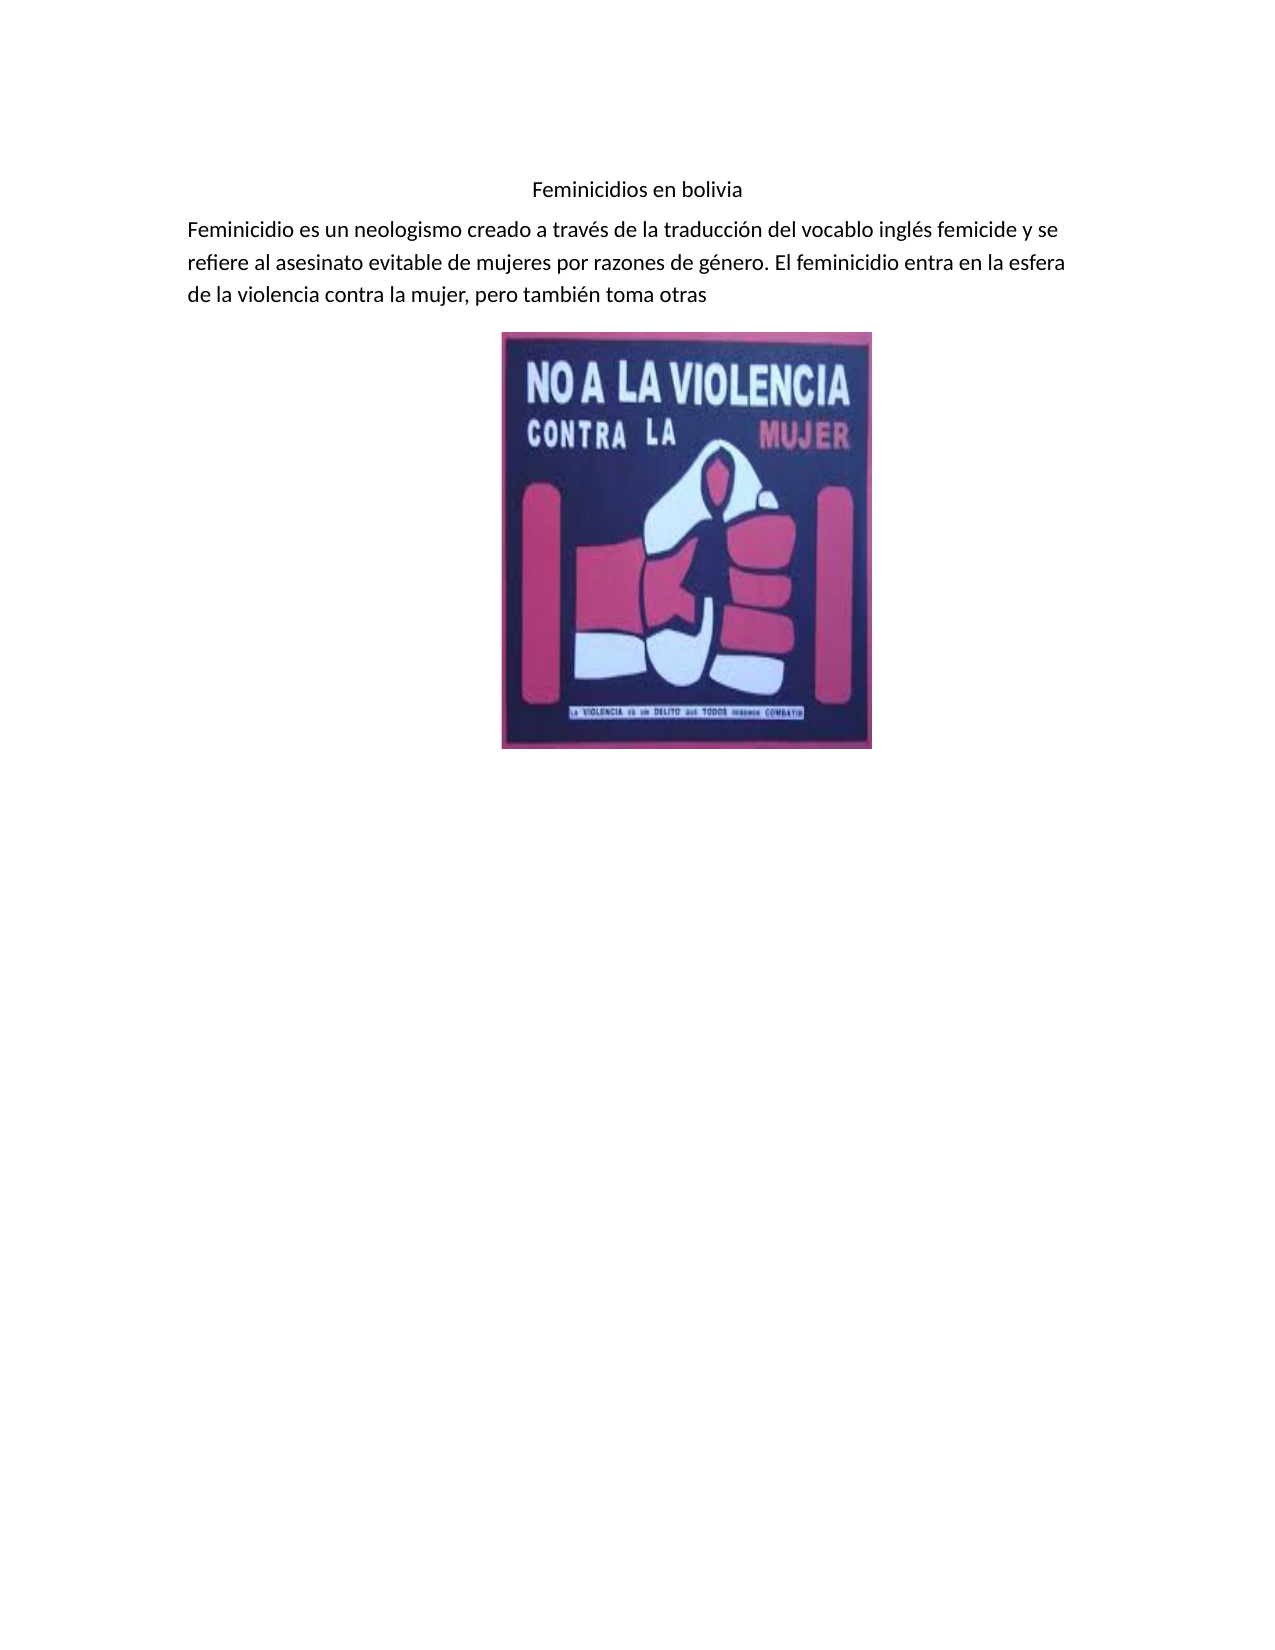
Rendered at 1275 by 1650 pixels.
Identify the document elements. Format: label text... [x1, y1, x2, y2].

title Feminicidios en bolivia [187, 175, 1087, 203]
text Feminicidio es un neologismo creado a través de la traducción del vocablo inglés femicide y se refiere al asesinato evitable de mujeres por razones de género. El feminicidio entra en la esfera de la violencia contra la mujer, pero también toma otras [187, 216, 1087, 308]
